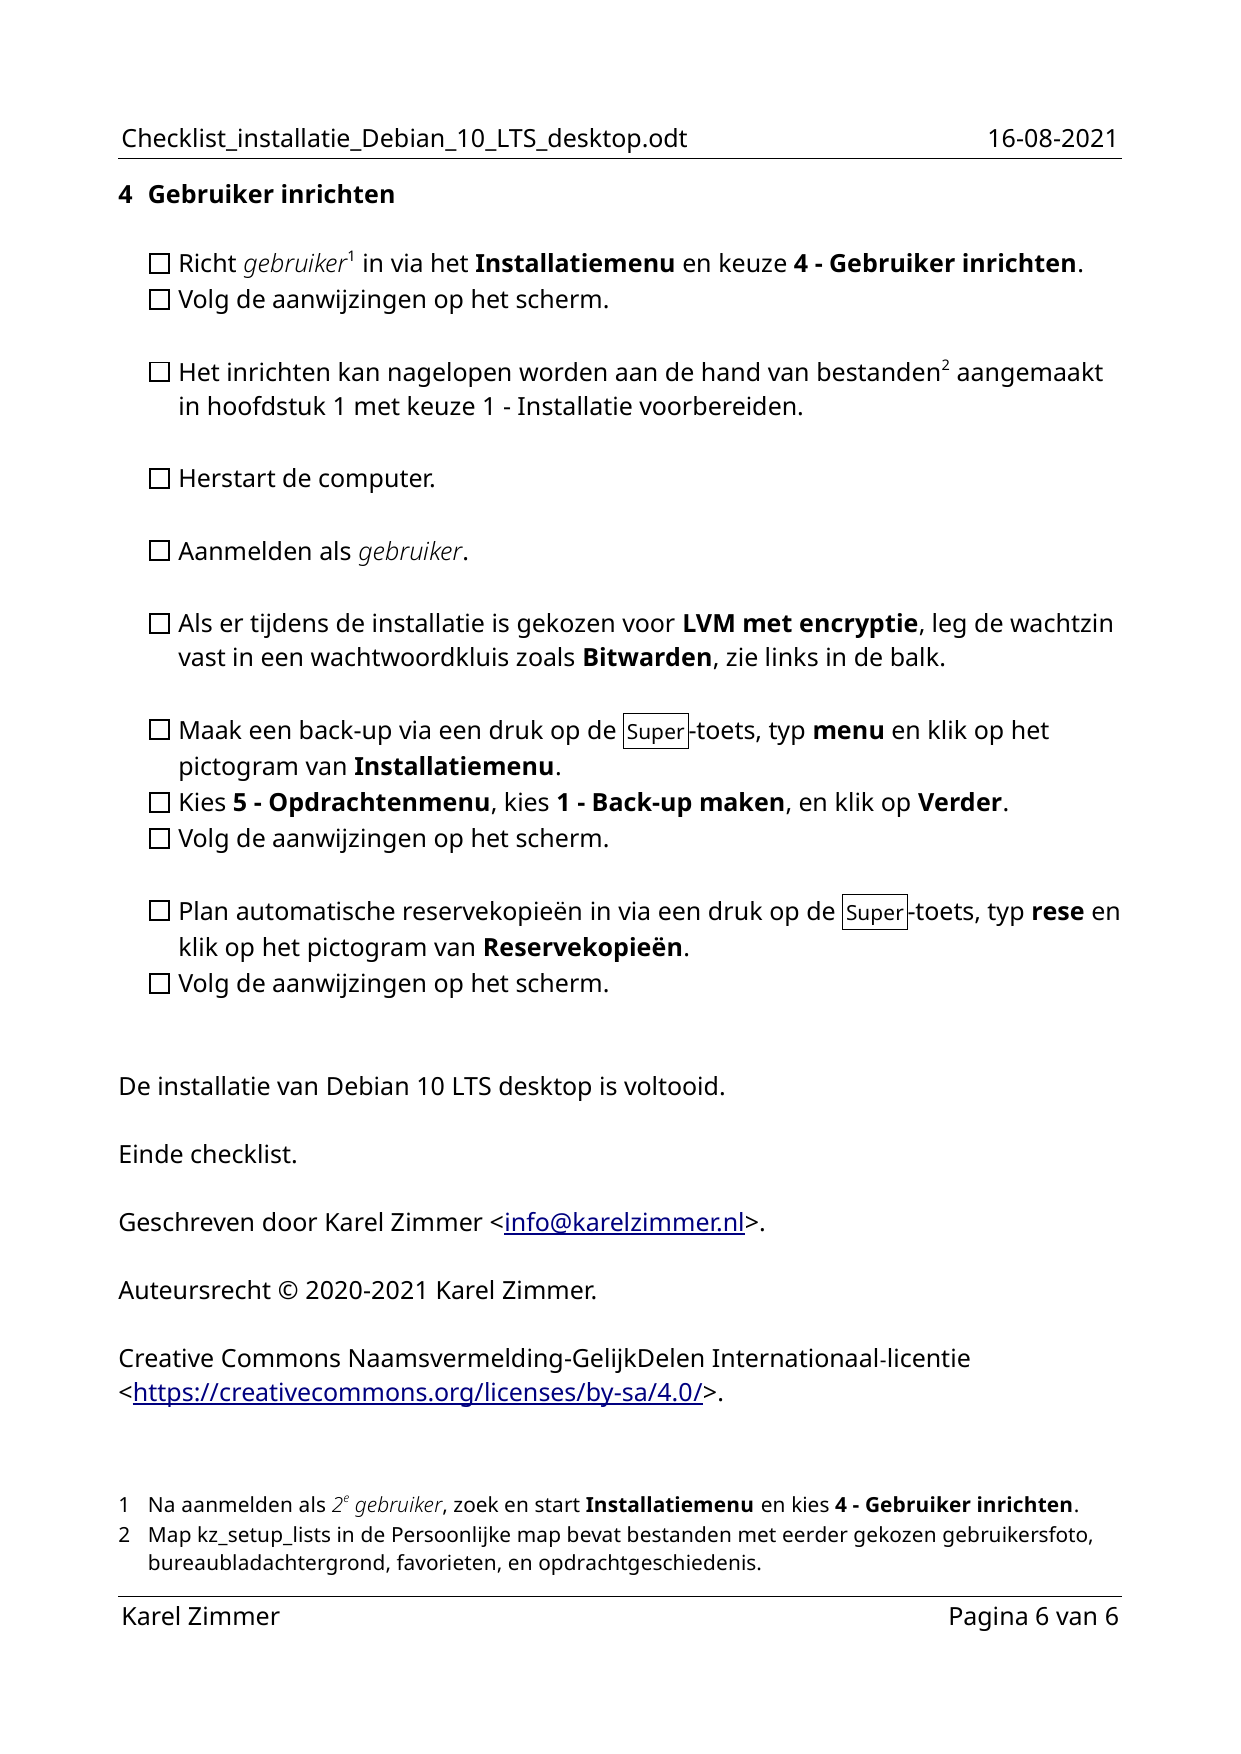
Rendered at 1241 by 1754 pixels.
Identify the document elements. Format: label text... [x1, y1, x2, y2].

table_cell [177, 318, 1122, 354]
table_cell Volg de aanwijzingen op het scherm. [177, 281, 1122, 317]
table_cell [141, 784, 177, 820]
table_cell [177, 496, 1122, 533]
table_cell Kies 5 - Opdrachtenmenu, kies 1 - Back-up maken, en klik op Verder. [177, 784, 1122, 820]
table_cell Plan automatische reservekopieën in via een druk op de Super-toets, typ rese en klik op het pictogram van Reservekopieën. [177, 893, 1122, 965]
table_cell [141, 424, 177, 460]
table_cell [141, 712, 177, 784]
table_header [141, 245, 177, 281]
table_cell Herstart de computer. [177, 460, 1122, 496]
table_cell [141, 675, 177, 712]
table_cell [141, 354, 177, 424]
text Einde checklist. [118, 1137, 1122, 1171]
table_cell [141, 281, 177, 317]
table_cell [141, 460, 177, 496]
table_cell Volg de aanwijzingen op het scherm. [177, 820, 1122, 856]
table_cell Aanmelden als gebruiker. [177, 533, 1122, 569]
table_cell [141, 893, 177, 965]
text Auteursrecht © 2020-2021 Karel Zimmer. [118, 1273, 1122, 1307]
text De installatie van Debian 10 LTS desktop is voltooid. [118, 1069, 1122, 1103]
table_cell Maak een back-up via een druk op de Super-toets, typ menu en klik op het pictogram van Installatiemenu. [177, 712, 1122, 784]
table_cell [141, 820, 177, 856]
text Geschreven door Karel Zimmer <info@karelzimmer.nl>. [118, 1205, 1122, 1239]
table_cell [141, 318, 177, 354]
text Creative Commons Naamsvermelding-GelijkDelen Internationaal-licentie <https://creativecommons.org/licenses/by-sa/4.0/>. [118, 1341, 1122, 1409]
table_cell [141, 605, 177, 675]
table_cell Als er tijdens de installatie is gekozen voor LVM met encryptie, leg de wachtzin vast in een wachtwoordkluis zoals Bitwarden, zie links in de balk. [177, 605, 1122, 675]
table_cell Het inrichten kan nagelopen worden aan de hand van bestanden aangemaakt in hoofdstuk 1 met keuze 1 - Installatie voorbereiden. [177, 354, 1122, 424]
list Gebruiker inrichten [118, 177, 1122, 211]
table_header Richt gebruiker in via het Installatiemenu en keuze 4 - Gebruiker inrichten. [177, 245, 1122, 281]
table_cell Volg de aanwijzingen op het scherm. [177, 965, 1122, 1001]
table_cell [177, 675, 1122, 712]
table_cell [177, 856, 1122, 893]
table_cell [141, 856, 177, 893]
table_cell [177, 569, 1122, 605]
table_cell [177, 424, 1122, 460]
table_cell [141, 496, 177, 533]
table_cell [141, 533, 177, 569]
table_cell [141, 965, 177, 1001]
table_cell [141, 569, 177, 605]
